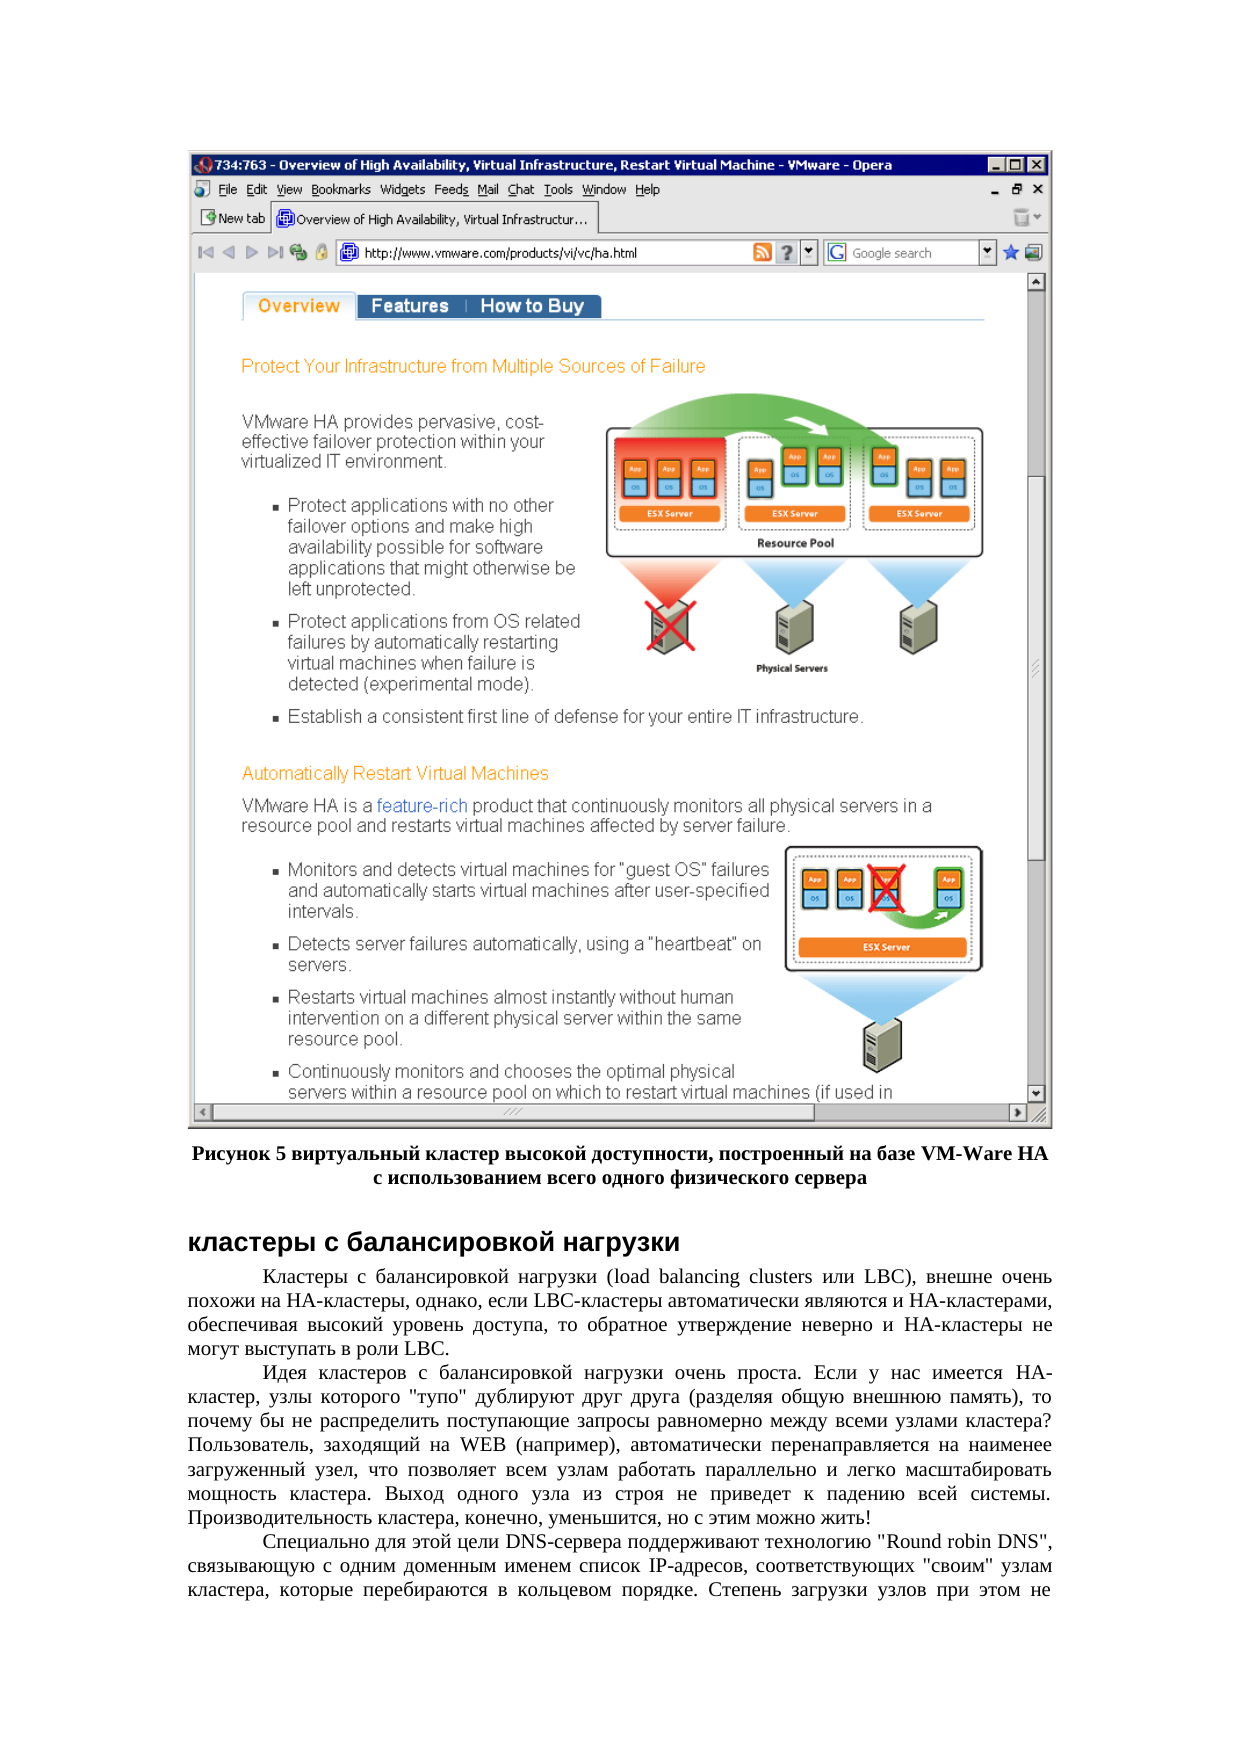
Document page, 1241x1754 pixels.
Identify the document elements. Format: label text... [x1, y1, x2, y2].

text Рисунок 5 виртуальный кластер высокой доступности, построенный на базе VM-Ware HA с использованием всего одного физического сервера [187, 1141, 1053, 1189]
text Кластеры с балансировкой нагрузки (load balancing clusters или LBC), внешне очень похожи на HA-кластеры, однако, если LBC-кластеры автоматически являются и HA-кластерами, обеспечивая высокий уровень доступа, то обратное утверждение неверно и HA-кластеры не могут выступать в роли LBC. [187, 1264, 1053, 1360]
subtitle кластеры с балансировкой нагрузки [187, 1226, 1053, 1258]
text Специально для этой цели DNS-сервера поддерживают технологию "Round robin DNS", связывающую с одним доменным именем список IP-адресов, соответствующих "своим" узлам кластера, которые перебираются в кольцевом порядке. Степень загрузки узлов при этом не [187, 1529, 1053, 1601]
picture [187, 150, 1053, 1129]
text Идея кластеров с балансировкой нагрузки очень проста. Если у нас имеется HA-кластер, узлы которого "тупо" дублируют друг друга (разделяя общую внешнюю память), то почему бы не распределить поступающие запросы равномерно между всеми узлами кластера? Пользователь, заходящий на WEB (например), автоматически перенаправляется на наименее загруженный узел, что позволяет всем узлам работать параллельно и легко масштабировать мощность кластера. Выход одного узла из строя не приведет к падению всей системы. Производительность кластера, конечно, уменьшится, но с этим можно жить! [187, 1360, 1053, 1529]
